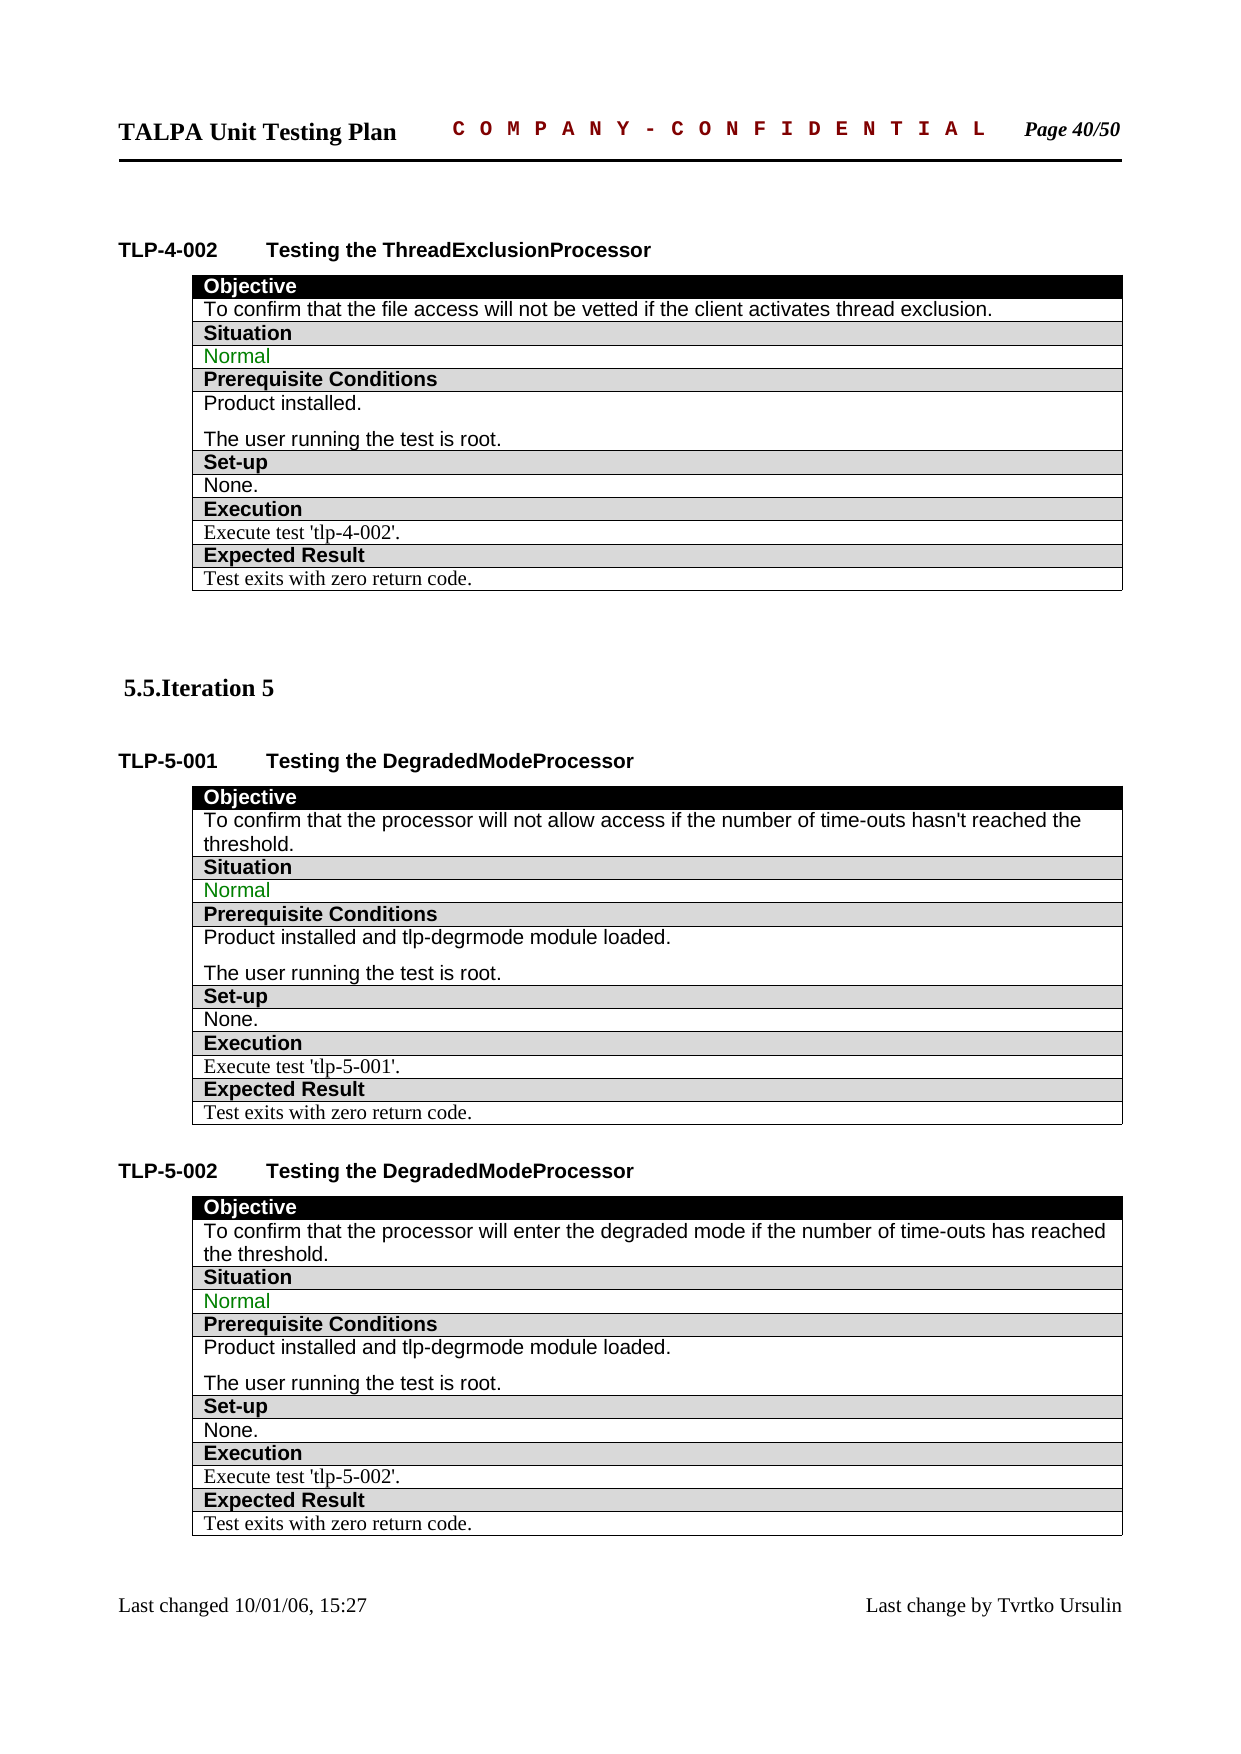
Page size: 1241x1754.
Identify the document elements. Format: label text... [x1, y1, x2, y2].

table_cell Prerequisite Conditions [193, 903, 1122, 926]
table_cell To confirm that the file access will not be vetted if the client activates thread exclusion. [193, 299, 1122, 321]
table_cell Execution [193, 1032, 1122, 1055]
text TLP-5-001 Testing the DegradedModeProcessor [118, 750, 1122, 773]
table_cell None. [193, 1419, 1122, 1442]
text TLP-5-002 Testing the DegradedModeProcessor [118, 1160, 1122, 1183]
text TLP-4-002 Testing the ThreadExclusionProcessor [118, 239, 1122, 262]
table_cell Product installed. The user running the test is root. [193, 392, 1122, 450]
table_cell Normal [193, 346, 1122, 368]
table_cell Execute test 'tlp-5-002'. [193, 1466, 1122, 1488]
table_header Objective [193, 1197, 1122, 1219]
table_cell Product installed and tlp-degrmode module loaded. The user running the test is root. [193, 1337, 1122, 1395]
table_cell To confirm that the processor will not allow access if the number of time-outs hasn't reached the threshold. [193, 810, 1122, 856]
table_cell None. [193, 1009, 1122, 1031]
table_cell Expected Result [193, 545, 1122, 567]
table_cell Test exits with zero return code. [193, 568, 1122, 590]
table_cell Execution [193, 1443, 1122, 1465]
table_cell To confirm that the processor will enter the degraded mode if the number of time-outs has reached the threshold. [193, 1220, 1122, 1266]
subtitle Iteration 5 [124, 674, 1122, 702]
table_cell Situation [193, 1267, 1122, 1289]
table_cell Execute test 'tlp-4-002'. [193, 521, 1122, 544]
table_cell Test exits with zero return code. [193, 1512, 1122, 1535]
table_cell None. [193, 475, 1122, 497]
table_cell Normal [193, 880, 1122, 902]
table_cell Execution [193, 498, 1122, 520]
table_cell Prerequisite Conditions [193, 369, 1122, 391]
table_header Objective [193, 276, 1122, 298]
table_cell Product installed and tlp-degrmode module loaded. The user running the test is root. [193, 927, 1122, 985]
table_cell Situation [193, 857, 1122, 879]
table_cell Set-up [193, 451, 1122, 474]
table_cell Prerequisite Conditions [193, 1314, 1122, 1336]
table_cell Set-up [193, 986, 1122, 1008]
table_cell Normal [193, 1290, 1122, 1313]
table_cell Situation [193, 322, 1122, 345]
table_cell Execute test 'tlp-5-001'. [193, 1056, 1122, 1078]
table_cell Test exits with zero return code. [193, 1102, 1122, 1124]
table_cell Set-up [193, 1396, 1122, 1418]
table_header Objective [193, 787, 1122, 809]
table_cell Expected Result [193, 1489, 1122, 1511]
table_cell Expected Result [193, 1079, 1122, 1101]
